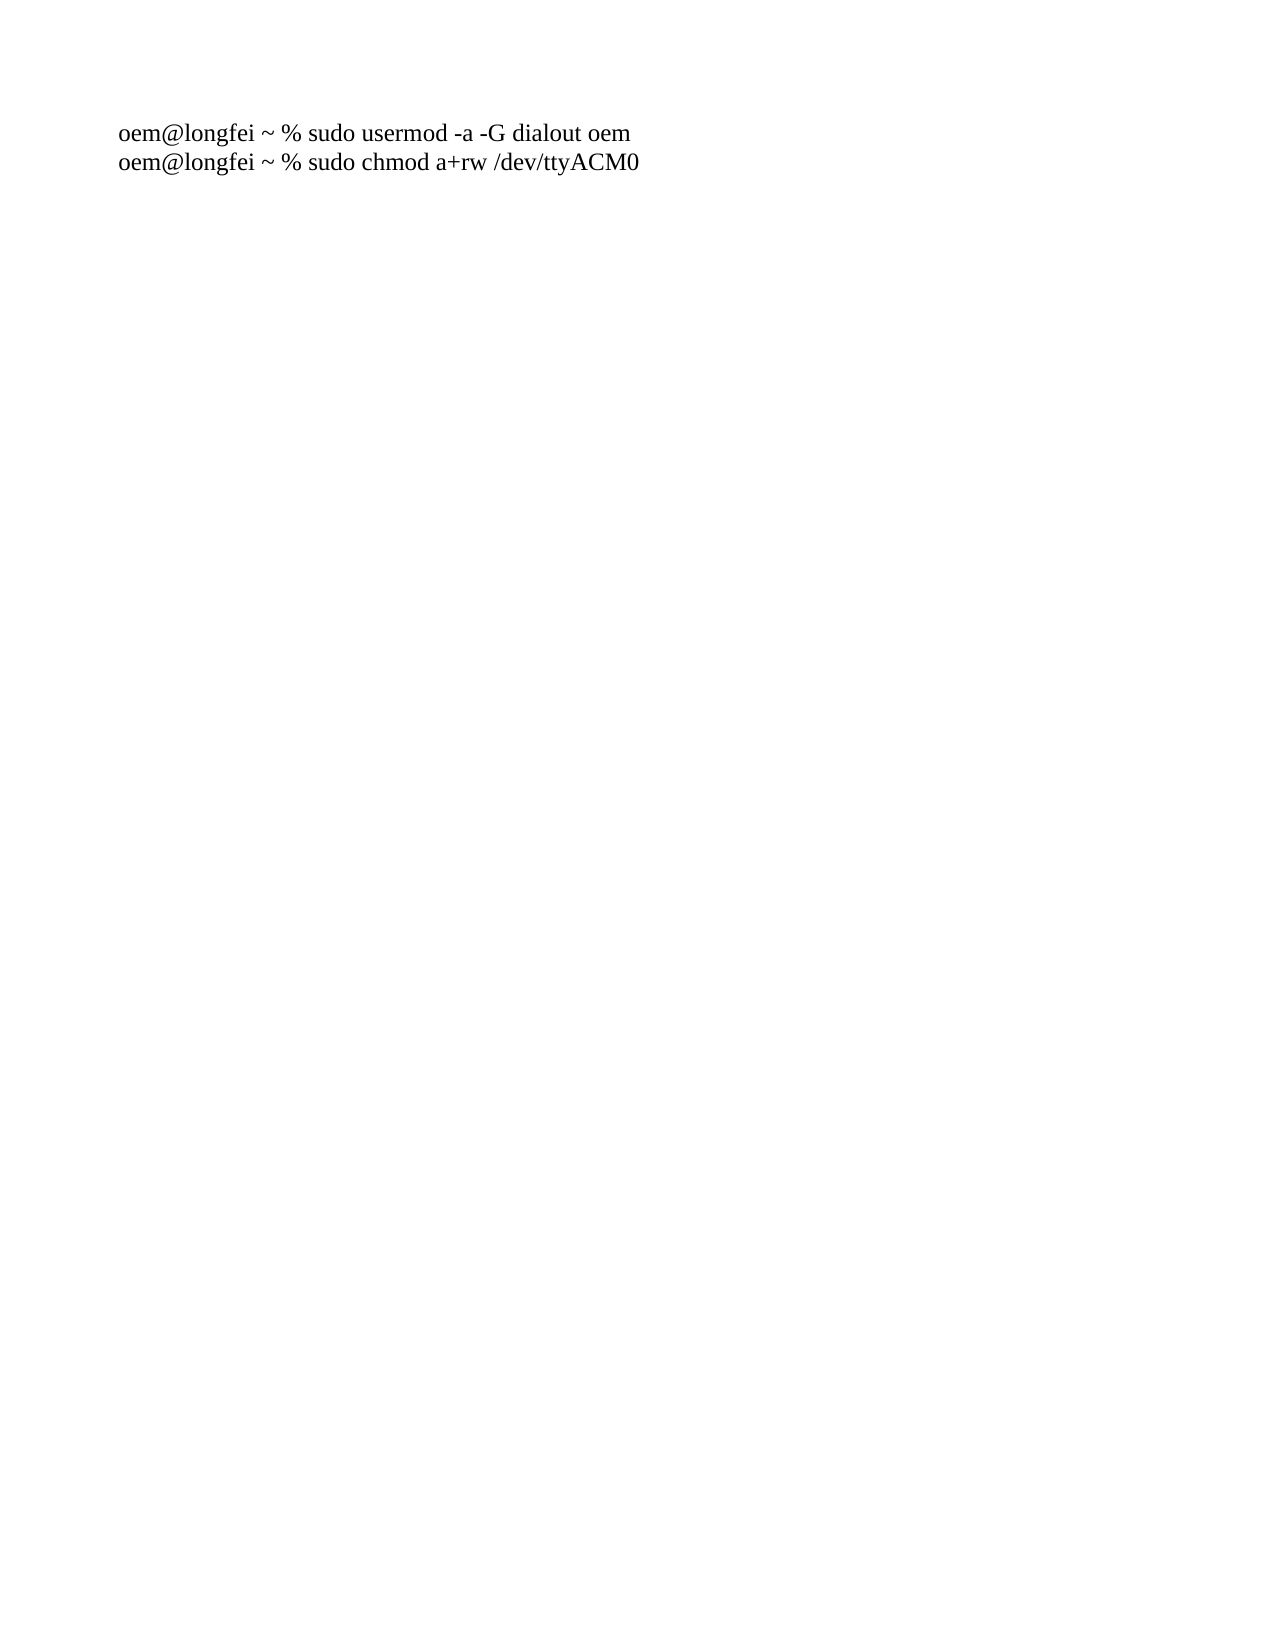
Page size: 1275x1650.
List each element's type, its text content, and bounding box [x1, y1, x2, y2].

text oem@longfei ~ % sudo chmod a+rw /dev/ttyACM0 [118, 147, 1157, 176]
text oem@longfei ~ % sudo usermod -a -G dialout oem [118, 118, 1157, 147]
